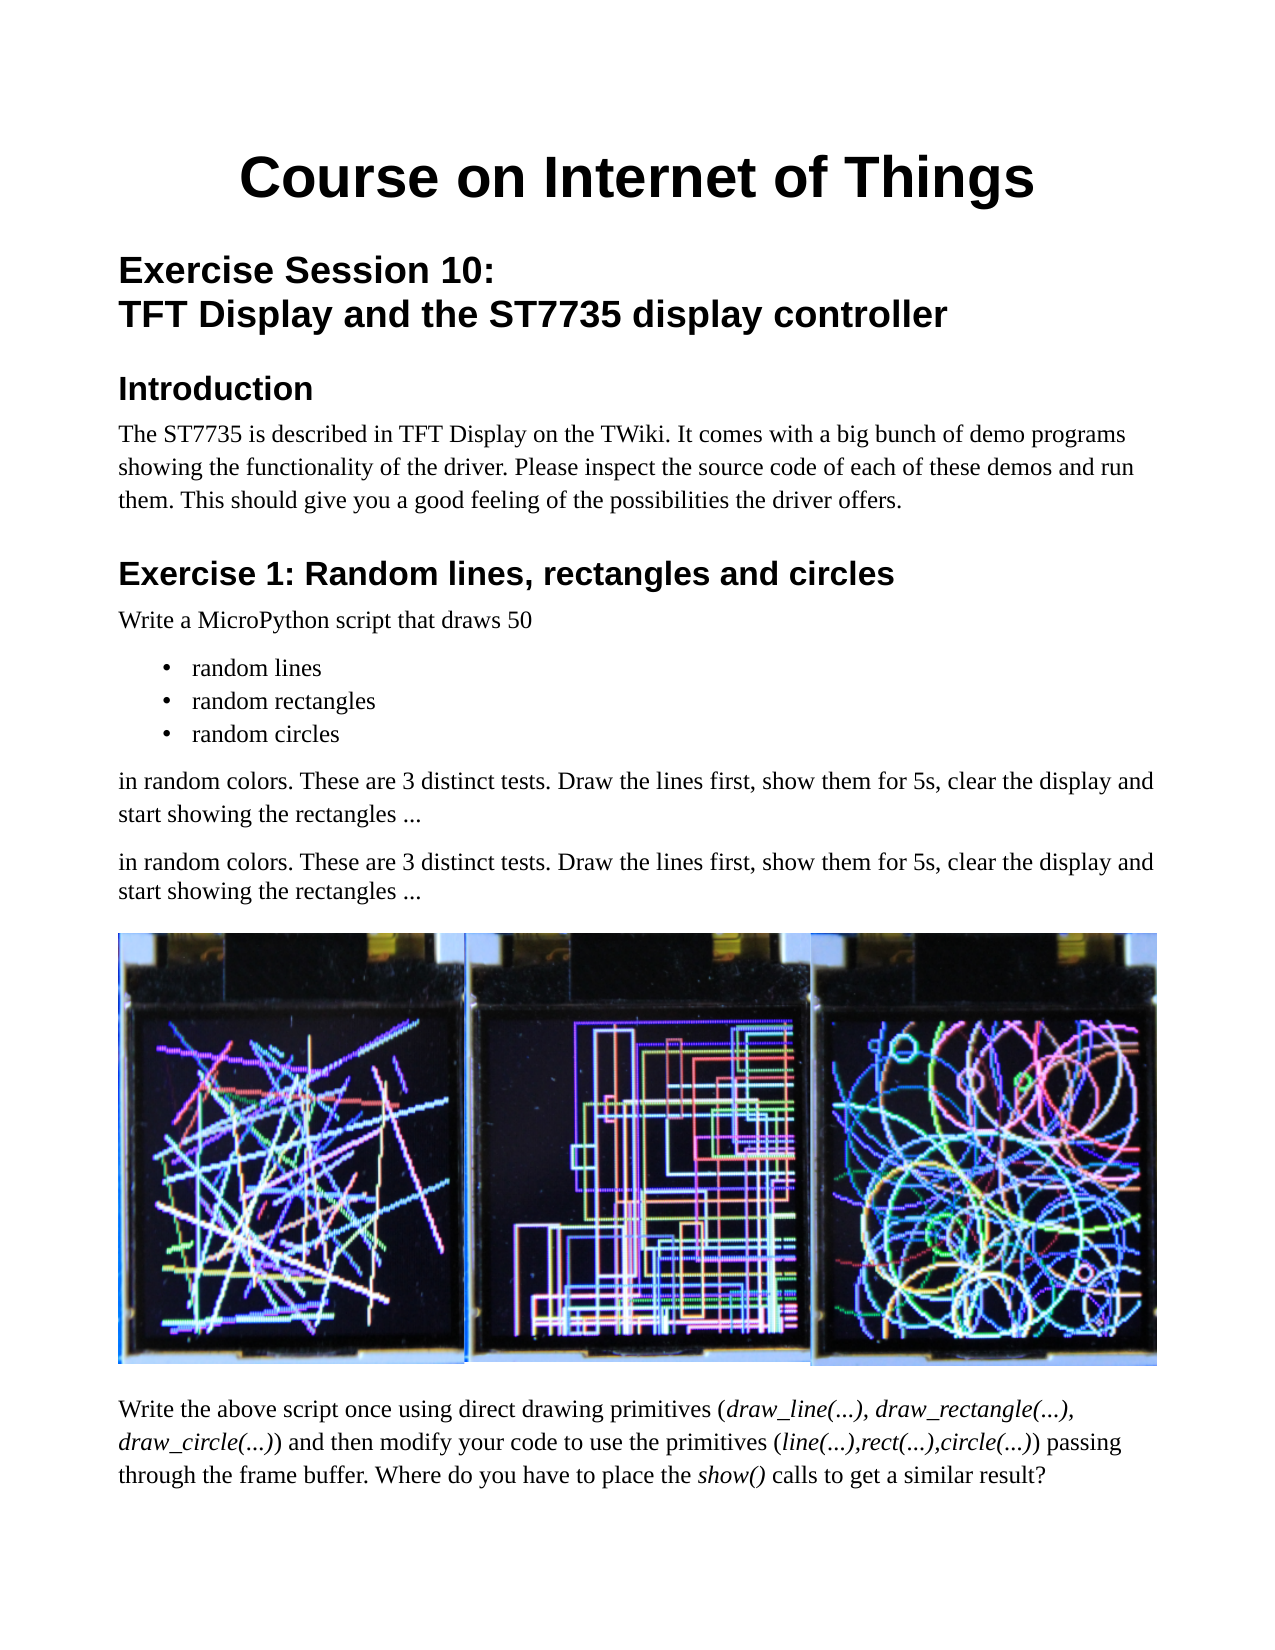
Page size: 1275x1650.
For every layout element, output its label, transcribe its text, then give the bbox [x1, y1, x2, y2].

subtitle Introduction [118, 368, 1157, 407]
list random lines [162, 653, 1157, 681]
text Write the above script once using direct drawing primitives (draw_line(...), draw_rectangle(...), draw_circle(...)) and then modify your code to use the primitives (line(...),rect(...),circle(...)) passing through the frame buffer. Where do you have to place the show() calls to get a similar result? [118, 1394, 1157, 1489]
table_header [464, 1362, 810, 1366]
list random circles [162, 719, 1157, 747]
subtitle Exercise Session 10: TFT Display and the ST7735 display controller [118, 248, 1157, 335]
picture [118, 933, 1157, 1366]
text in random colors. These are 3 distinct tests. Draw the lines first, show them for 5s, clear the display and start showing the rectangles ... [118, 766, 1157, 828]
title Course on Internet of Things [118, 143, 1157, 210]
text in random colors. These are 3 distinct tests. Draw the lines first, show them for 5s, clear the display and start showing the rectangles ... [118, 847, 1157, 904]
text Write a MicroPython script that draws 50 [118, 605, 1157, 634]
subtitle Exercise 1: Random lines, rectangles and circles [118, 554, 1157, 593]
text The ST7735 is described in TFT Display on the TWiki. It comes with a big bunch of demo programs showing the functionality of the driver. Please inspect the source code of each of these demos and run them. This should give you a good feeling of the possibilities the driver offers. [118, 419, 1157, 514]
list random rectangles [162, 686, 1157, 714]
